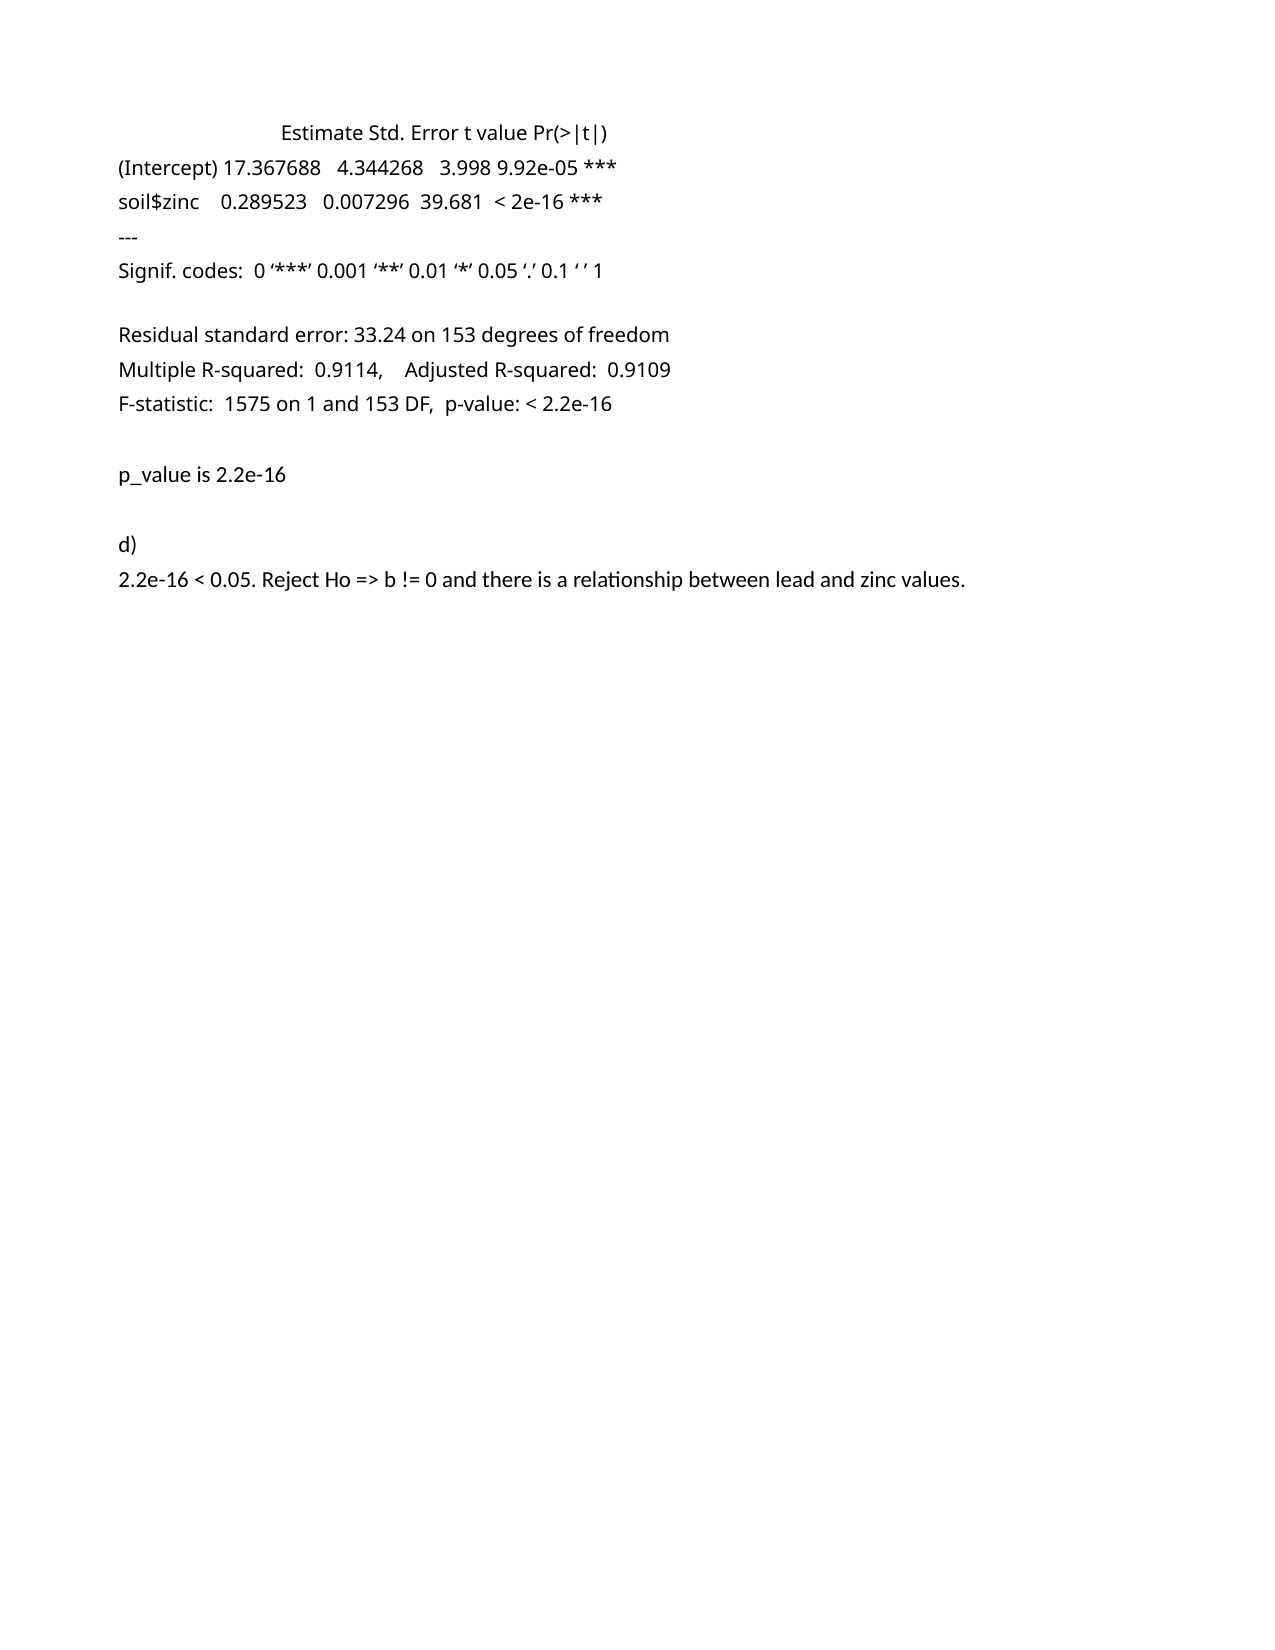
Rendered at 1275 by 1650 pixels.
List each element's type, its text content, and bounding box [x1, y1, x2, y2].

text Estimate Std. Error t value Pr(>|t|) [118, 118, 1157, 146]
text Residual standard error: 33.24 on 153 degrees of freedom [118, 321, 1157, 349]
text soil$zinc 0.289523 0.007296 39.681 < 2e-16 *** [118, 188, 1157, 215]
text --- [118, 222, 1157, 250]
text Multiple R-squared: 0.9114, Adjusted R-squared: 0.9109 [118, 356, 1157, 383]
text Signif. codes: 0 ‘***’ 0.001 ‘**’ 0.01 ‘*’ 0.05 ‘.’ 0.1 ‘ ’ 1 [118, 257, 1157, 284]
text 2.2e-16 < 0.05. Reject Ho => b != 0 and there is a relationship between lead and zinc values. [118, 565, 1157, 593]
text d) [118, 530, 1157, 558]
text (Intercept) 17.367688 4.344268 3.998 9.92e-05 *** [118, 153, 1157, 181]
text p_value is 2.2e-16 [118, 460, 1157, 488]
text F-statistic: 1575 on 1 and 153 DF, p-value: < 2.2e-16 [118, 390, 1157, 418]
